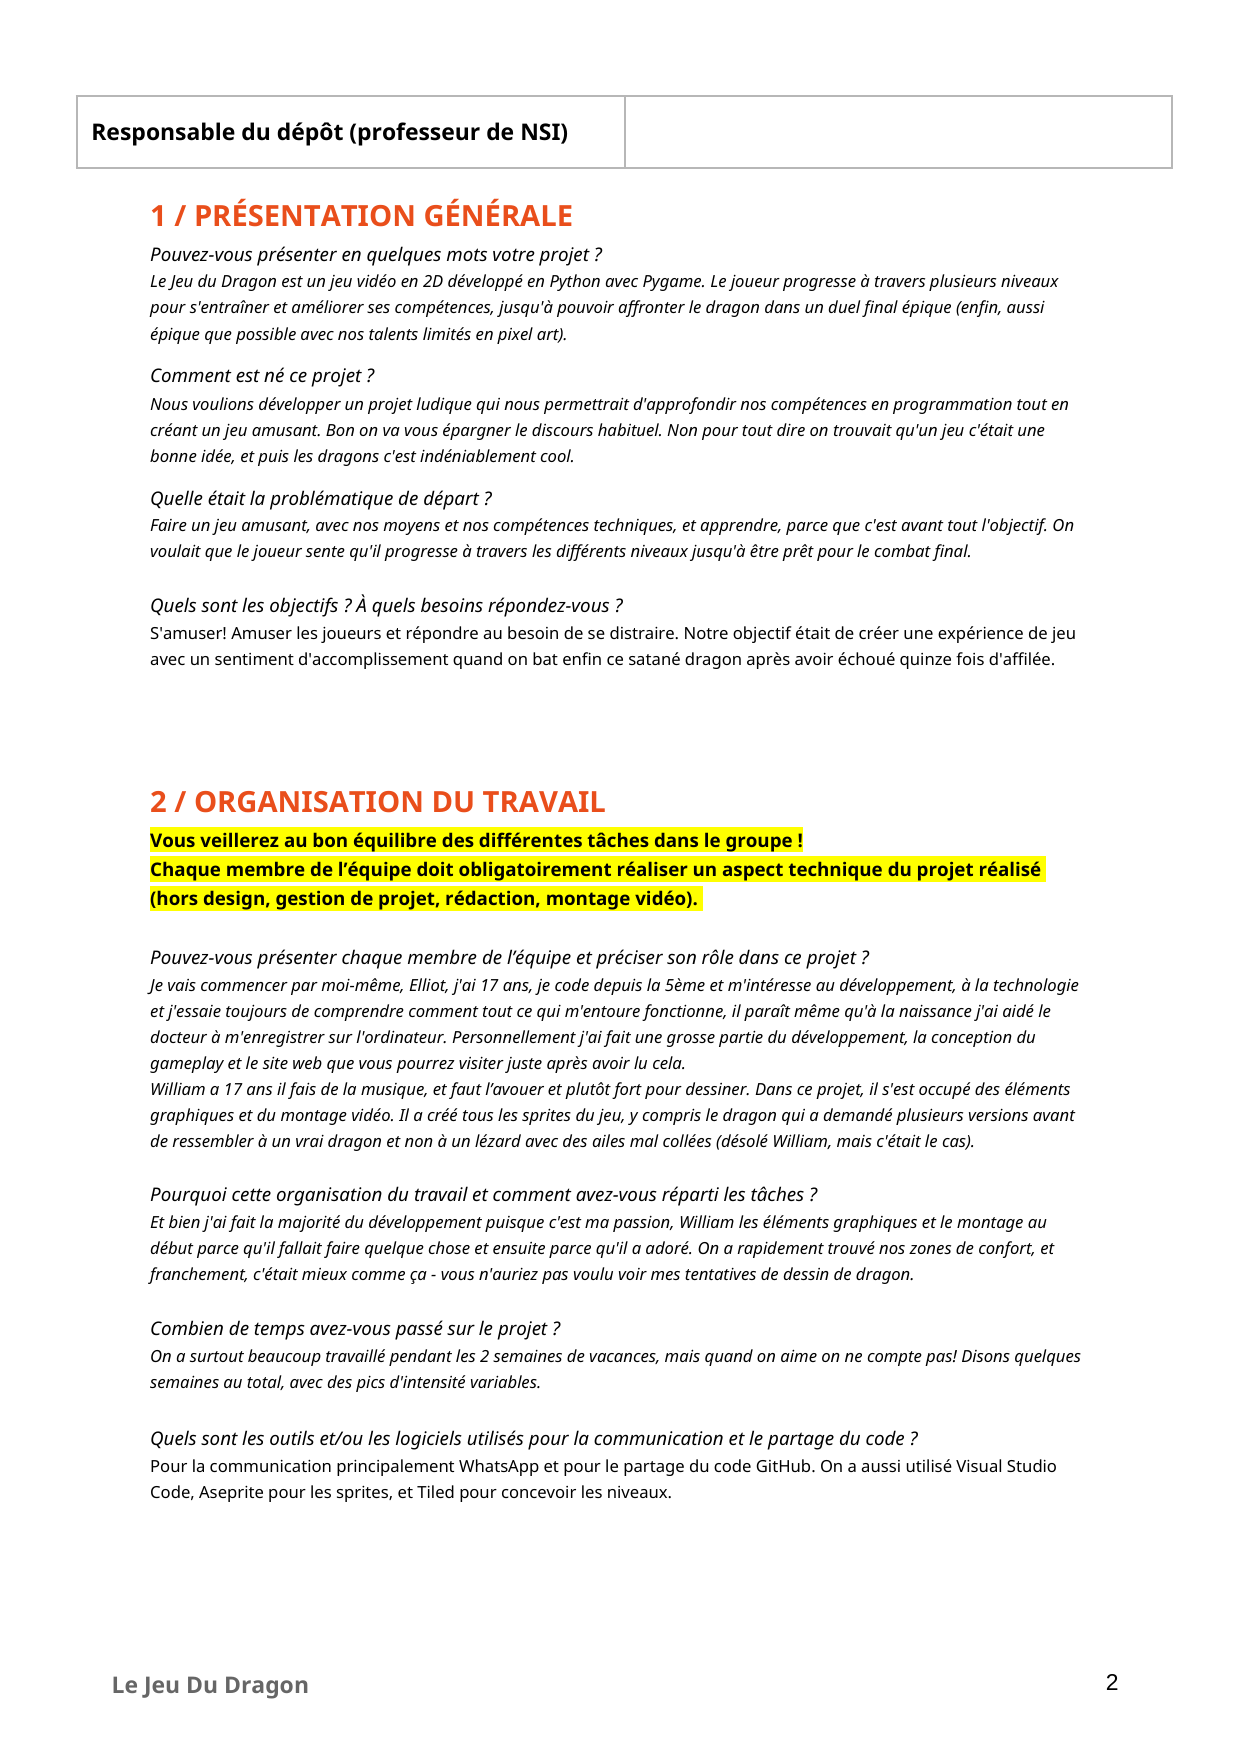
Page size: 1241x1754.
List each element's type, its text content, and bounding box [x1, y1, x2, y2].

text Chaque membre de l’équipe doit obligatoirement réaliser un aspect technique du projet réalisé (hors design, gestion de projet, rédaction, montage vidéo). [150, 856, 1090, 911]
text Combien de temps avez-vous passé sur le projet ? [150, 1315, 1090, 1341]
text 1 / PRÉSENTATION GÉNÉRALE [150, 195, 1090, 235]
text Vous veillerez au bon équilibre des différentes tâches dans le groupe ! [150, 827, 1090, 852]
text 2 / ORGANISATION DU TRAVAIL [150, 781, 1090, 821]
text Le Jeu du Dragon est un jeu vidéo en 2D développé en Python avec Pygame. Le joueur progresse à travers plusieurs niveaux pour s'entraîner et améliorer ses compétences, jusqu'à pouvoir affronter le dragon dans un duel final épique (enfin, aussi épique que possible avec nos talents limités en pixel art). [150, 270, 1090, 345]
text Pouvez-vous présenter chaque membre de l’équipe et préciser son rôle dans ce projet ? [150, 944, 1090, 969]
text Pouvez-vous présenter en quelques mots votre projet ? [150, 241, 1090, 266]
text Pourquoi cette organisation du travail et comment avez-vous réparti les tâches ? [150, 1182, 1090, 1207]
text Faire un jeu amusant, avec nos moyens et nos compétences techniques, et apprendre, parce que c'est avant tout l'objectif. On voulait que le joueur sente qu'il progresse à travers les différents niveaux jusqu'à être prêt pour le combat final. [150, 514, 1090, 563]
text Quelle était la problématique de départ ? [150, 485, 1090, 510]
text Et bien j'ai fait la majorité du développement puisque c'est ma passion, William les éléments graphiques et le montage au début parce qu'il fallait faire quelque chose et ensuite parce qu'il a adoré. On a rapidement trouvé nos zones de confort, et franchement, c'était mieux comme ça - vous n'auriez pas voulu voir mes tentatives de dessin de dragon. [150, 1211, 1090, 1286]
text Quels sont les outils et/ou les logiciels utilisés pour la communication et le partage du code ? [150, 1426, 1090, 1451]
text Pour la communication principalement WhatsApp et pour le partage du code GitHub. On a aussi utilisé Visual Studio Code, Aseprite pour les sprites, et Tiled pour concevoir les niveaux. [150, 1455, 1090, 1504]
text Nous voulions développer un projet ludique qui nous permettrait d'approfondir nos compétences en programmation tout en créant un jeu amusant. Bon on va vous épargner le discours habituel. Non pour tout dire on trouvait qu'un jeu c'était une bonne idée, et puis les dragons c'est indéniablement cool. [150, 392, 1090, 467]
text William a 17 ans il fais de la musique, et faut l’avouer et plutôt fort pour dessiner. Dans ce projet, il s'est occupé des éléments graphiques et du montage vidéo. Il a créé tous les sprites du jeu, y compris le dragon qui a demandé plusieurs versions avant de ressembler à un vrai dragon et non à un lézard avec des ailes mal collées (désolé William, mais c'était le cas). [150, 1077, 1090, 1152]
table_cell Responsable du dépôt (professeur de NSI) [78, 97, 624, 167]
text Je vais commencer par moi-même, Elliot, j'ai 17 ans, je code depuis la 5ème et m'intéresse au développement, à la technologie et j'essaie toujours de comprendre comment tout ce qui m'entoure fonctionne, il paraît même qu'à la naissance j'ai aidé le docteur à m'enregistrer sur l'ordinateur. Personnellement j'ai fait une grosse partie du développement, la conception du gameplay et le site web que vous pourrez visiter juste après avoir lu cela. [150, 973, 1090, 1074]
text S'amuser! Amuser les joueurs et répondre au besoin de se distraire. Notre objectif était de créer une expérience de jeu avec un sentiment d'accomplissement quand on bat enfin ce satané dragon après avoir échoué quinze fois d'affilée. [150, 621, 1090, 670]
text On a surtout beaucoup travaillé pendant les 2 semaines de vacances, mais quand on aime on ne compte pas! Disons quelques semaines au total, avec des pics d'intensité variables. [150, 1344, 1090, 1393]
table_cell [626, 97, 1171, 167]
text Comment est né ce projet ? [150, 363, 1090, 388]
text Quels sont les objectifs ? À quels besoins répondez-vous ? [150, 592, 1090, 618]
